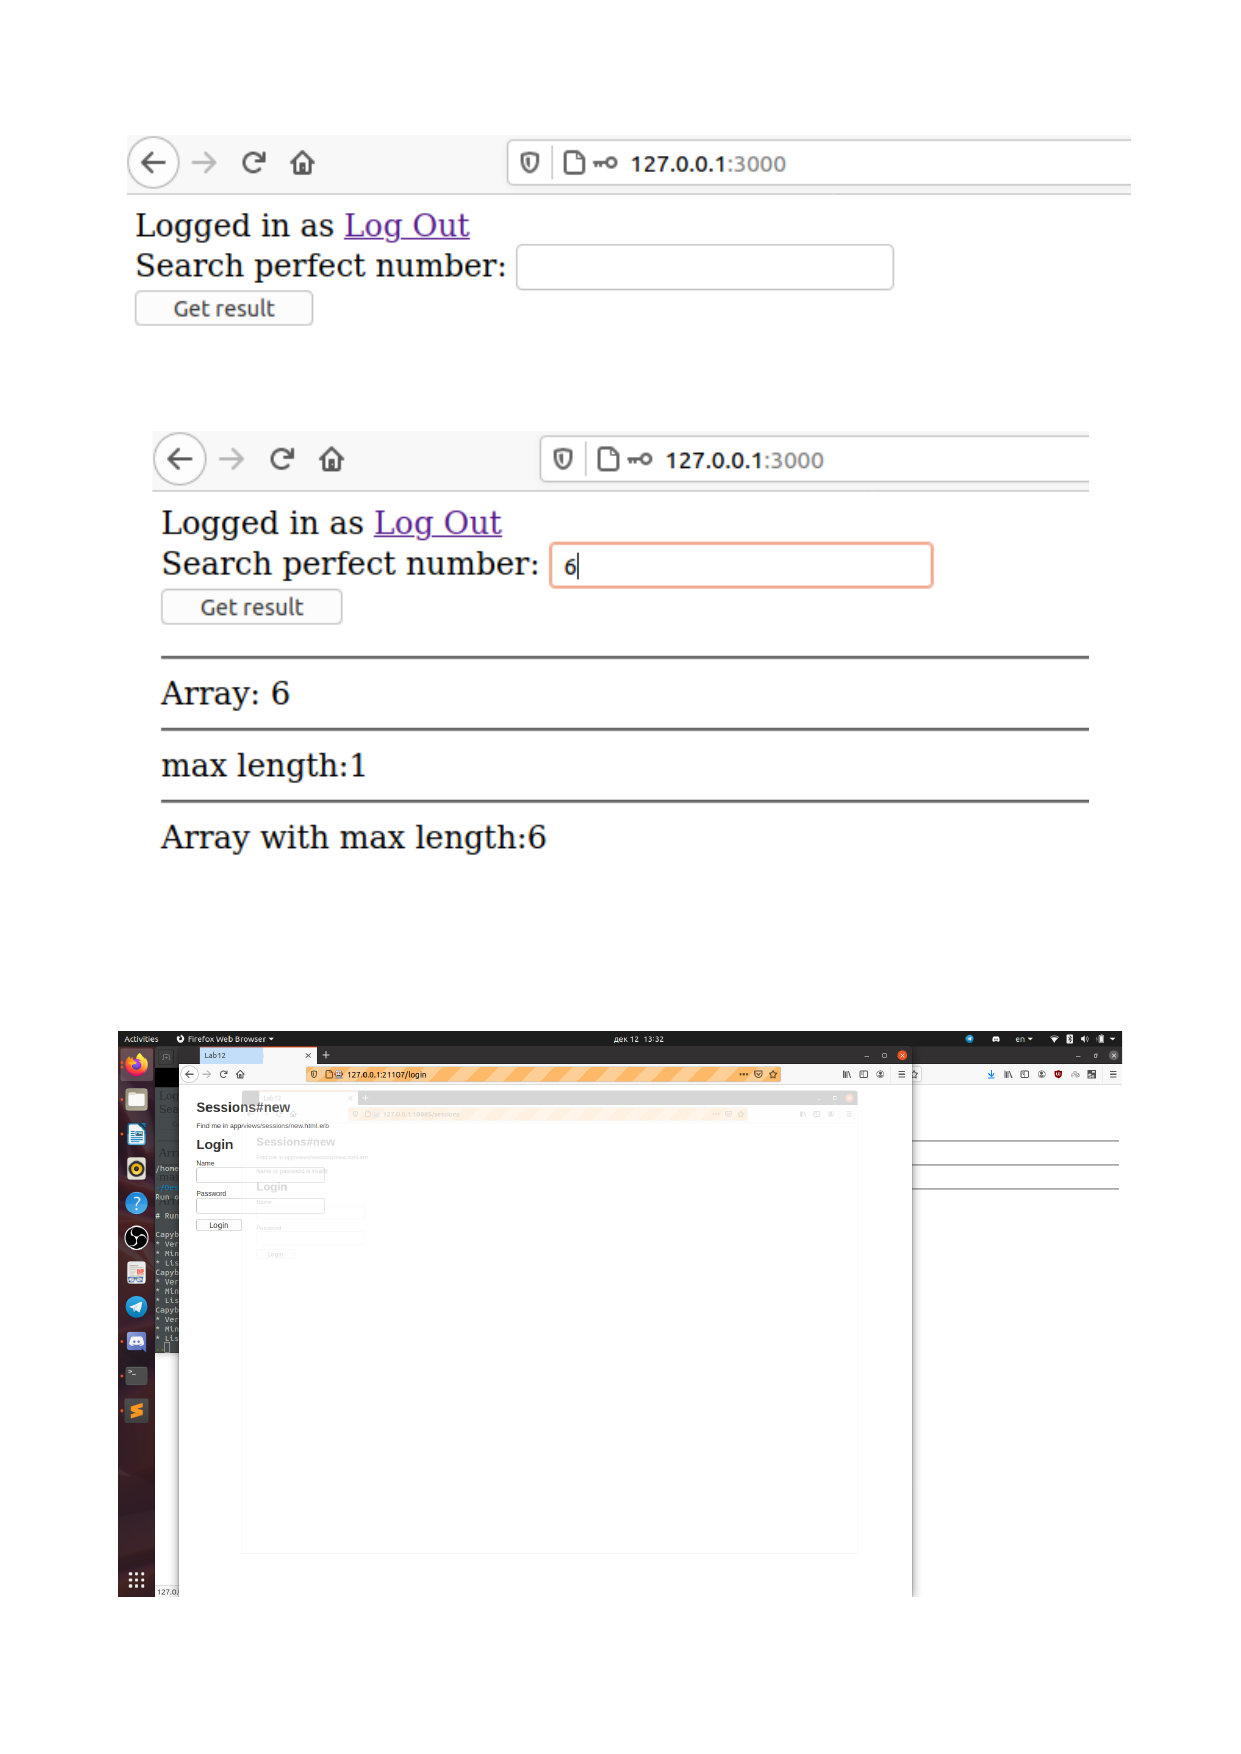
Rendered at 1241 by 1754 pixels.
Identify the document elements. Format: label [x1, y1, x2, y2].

picture [118, 1031, 1123, 1597]
picture [152, 431, 1087, 917]
picture [127, 135, 1131, 356]
